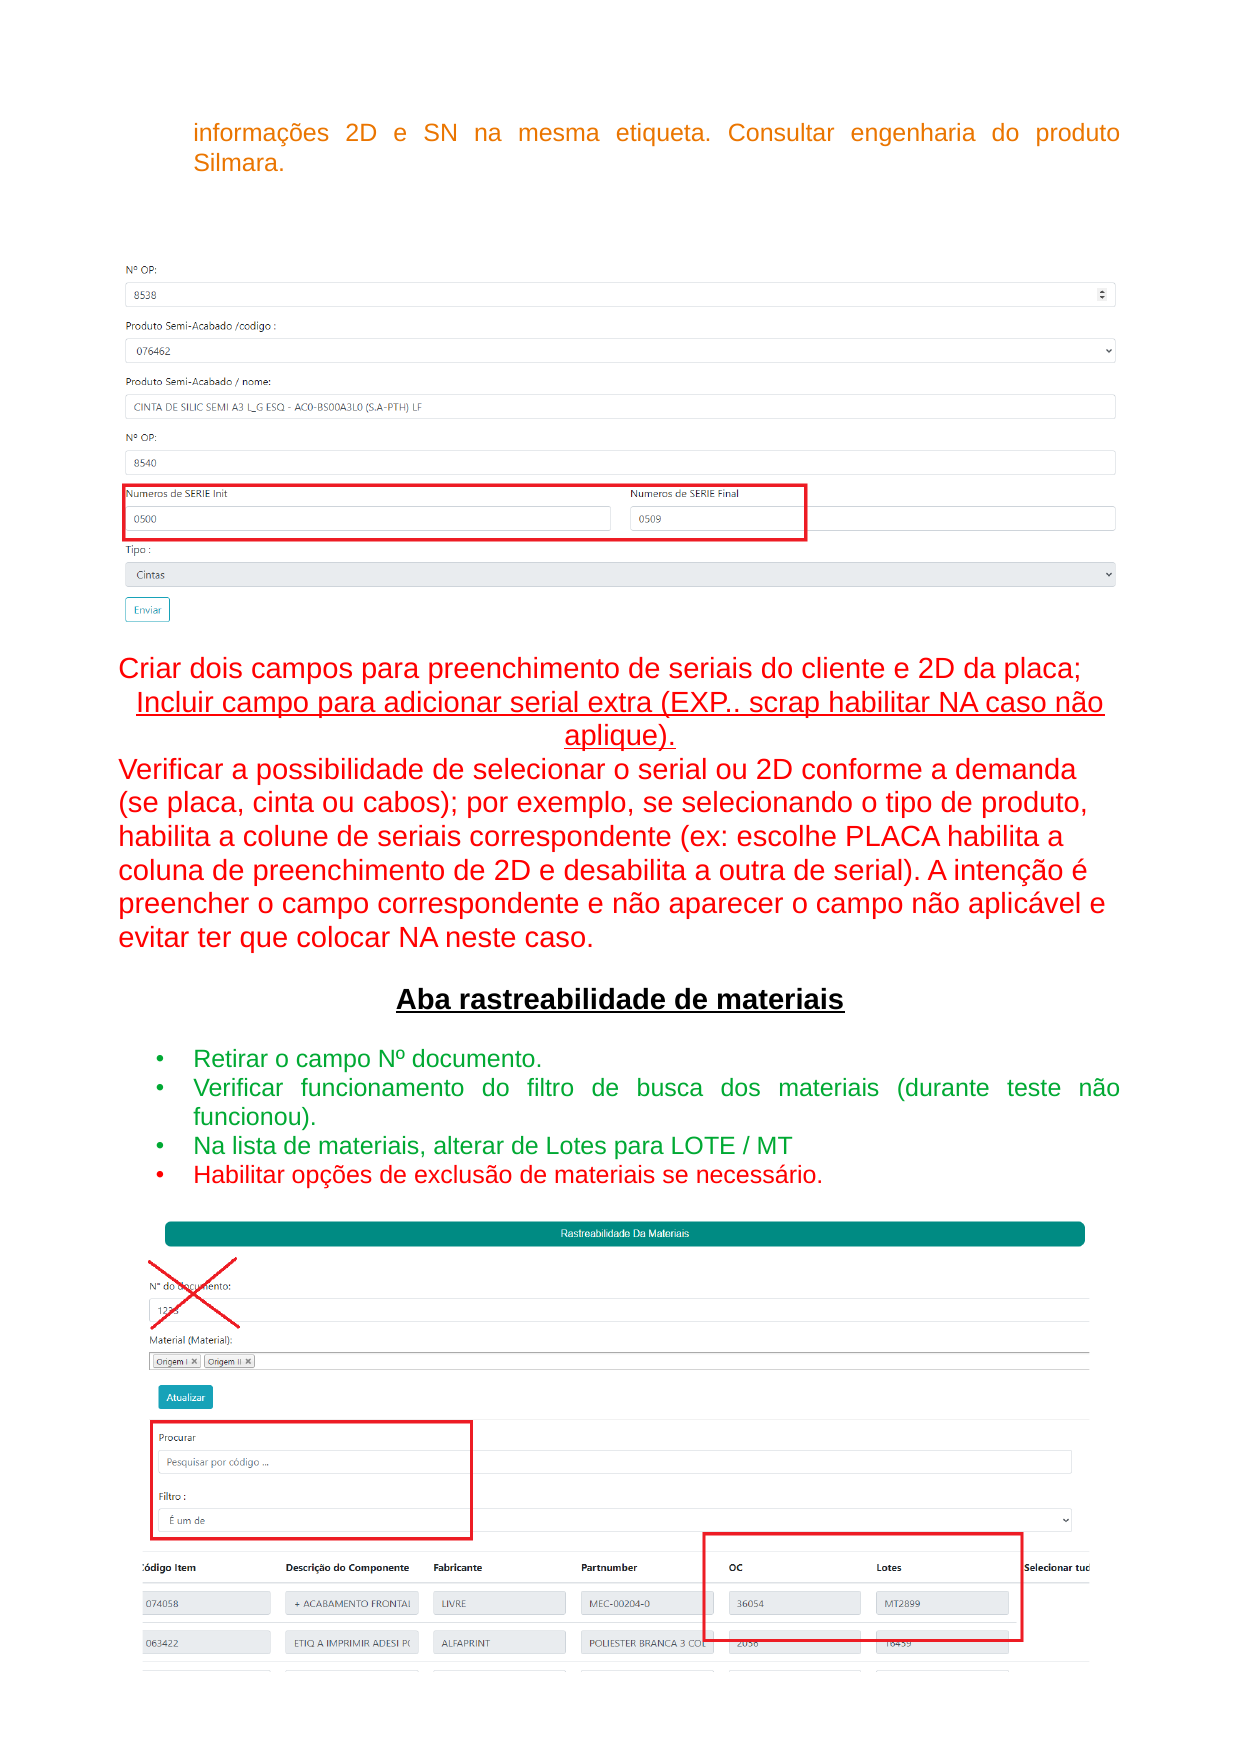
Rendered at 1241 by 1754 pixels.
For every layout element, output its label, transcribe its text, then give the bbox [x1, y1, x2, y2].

text Criar dois campos para preenchimento de seriais do cliente e 2D da placa; [118, 651, 1122, 685]
text Verificar a possibilidade de selecionar o serial ou 2D conforme a demanda (se placa, cinta ou cabos); por exemplo, se selecionando o tipo de produto, habilita a colune de seriais correspondente (ex: escolhe PLACA habilita a coluna de preenchimento de 2D e desabilita a outra de serial). A intenção é preencher o campo correspondente e não aparecer o campo não aplicável e evitar ter que colocar NA neste caso. [118, 752, 1122, 953]
list Na lista de materiais, alterar de Lotes para LOTE / MT [156, 1131, 1122, 1159]
list informações 2D e SN na mesma etiqueta. Consultar engenharia do produto Silmara. [156, 118, 1122, 177]
list Verificar funcionamento do filtro de busca dos materiais (durante teste não funcionou). [156, 1073, 1122, 1131]
text Incluir campo para adicionar serial extra (EXP.. scrap habilitar NA caso não aplique). [118, 685, 1122, 752]
list Retirar o campo Nº documento. [156, 1044, 1122, 1073]
text Aba rastreabilidade de materiais [118, 982, 1122, 1016]
picture [118, 264, 1123, 623]
picture [142, 1218, 1090, 1672]
list Habilitar opções de exclusão de materiais se necessário. [156, 1159, 1122, 1188]
